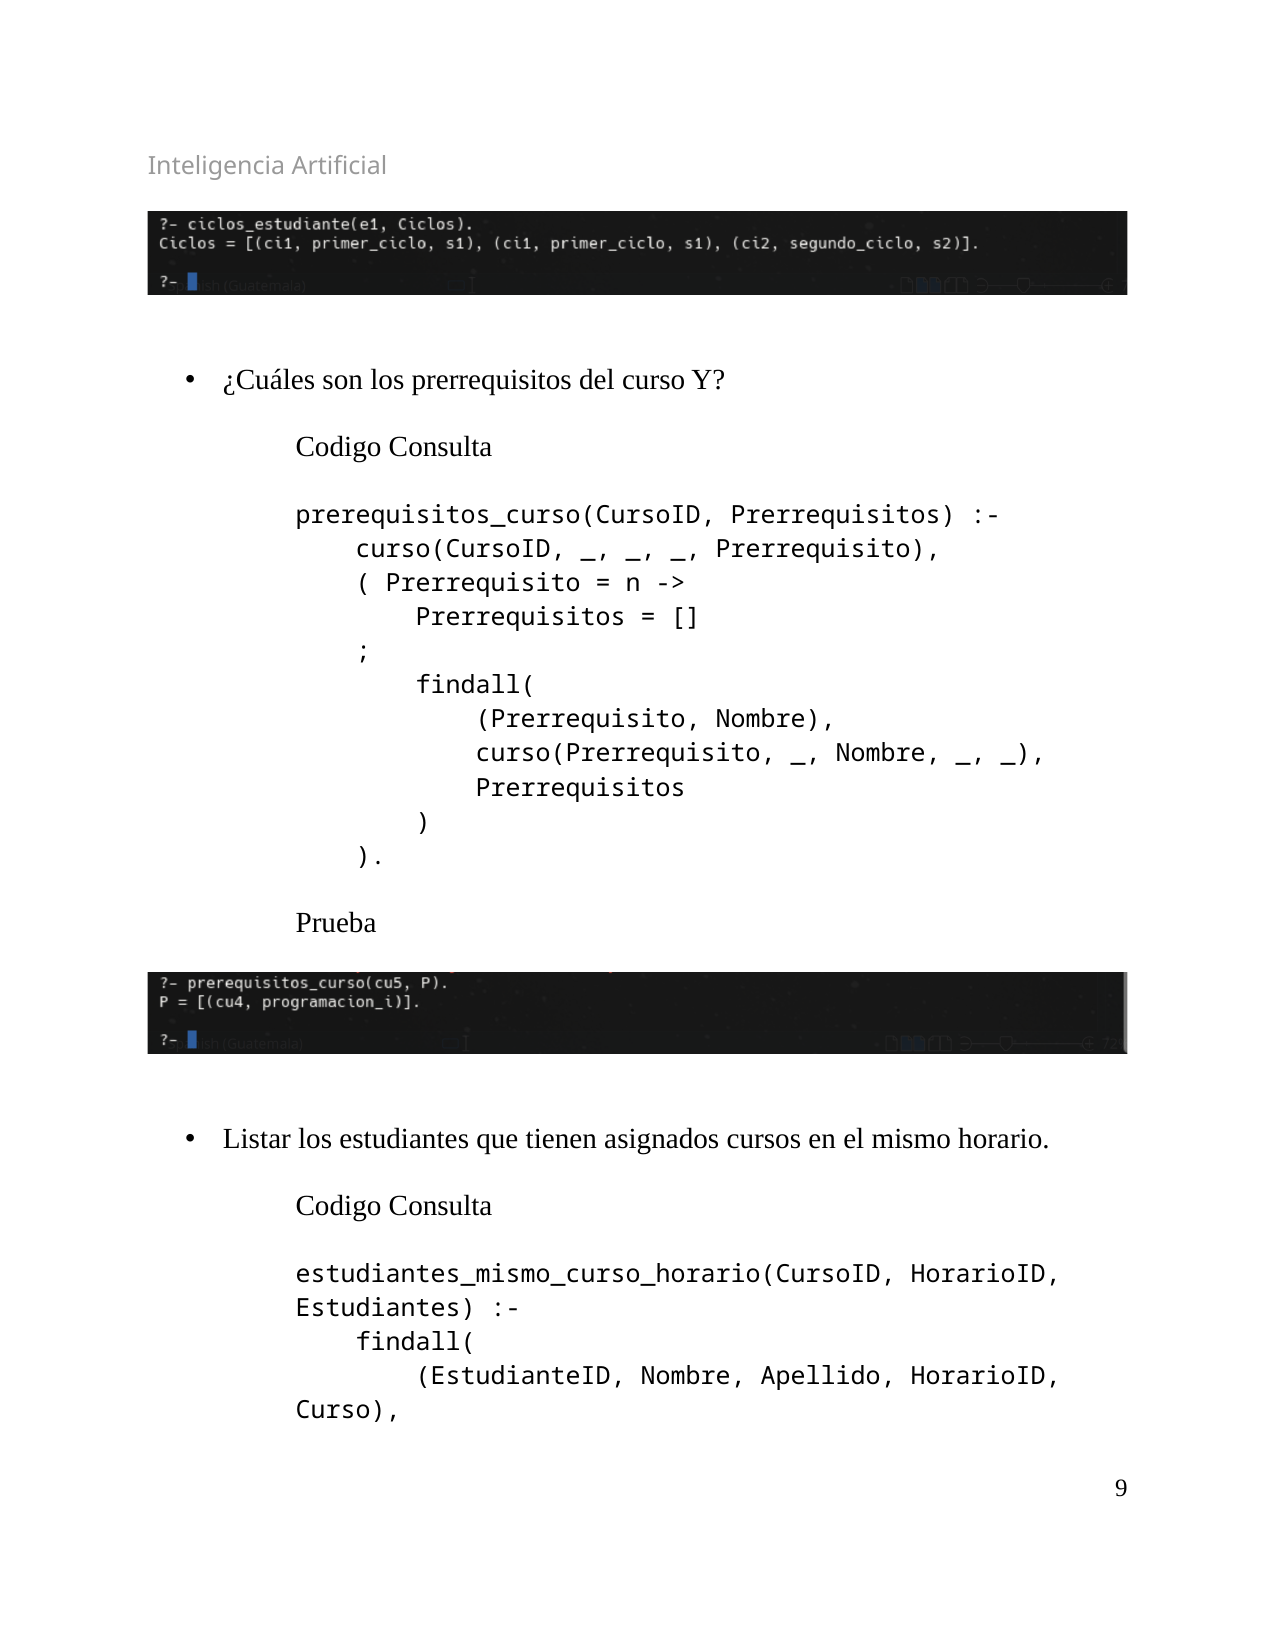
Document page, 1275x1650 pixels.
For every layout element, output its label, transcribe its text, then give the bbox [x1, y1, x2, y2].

text curso(Prerrequisito, _, Nombre, _, _), [295, 735, 1127, 769]
picture [147, 211, 1128, 295]
list Listar los estudiantes que tienen asignados cursos en el mismo horario. [185, 1121, 1127, 1154]
text curso(CursoID, _, _, _, Prerrequisito), [295, 531, 1127, 565]
text Prueba [148, 905, 1127, 938]
list ¿Cuáles son los prerrequisitos del curso Y? [185, 362, 1127, 396]
text prerequisitos_curso(CursoID, Prerrequisitos) :- [295, 497, 1127, 531]
picture [147, 972, 1128, 1054]
text findall( [295, 667, 1127, 701]
text ) [295, 803, 1127, 837]
text estudiantes_mismo_curso_horario(CursoID, HorarioID, Estudiantes) :- [295, 1255, 1127, 1323]
text Codigo Consulta [148, 1188, 1127, 1222]
text ). [295, 837, 1127, 871]
text Codigo Consulta [148, 429, 1127, 463]
text ; [295, 633, 1127, 667]
text (Prerrequisito, Nombre), [295, 701, 1127, 735]
text ( Prerrequisito = n -> [295, 565, 1127, 599]
text Prerrequisitos [295, 769, 1127, 803]
text findall( [295, 1323, 1127, 1357]
text Prerrequisitos = [] [295, 599, 1127, 633]
text (EstudianteID, Nombre, Apellido, HorarioID, Curso), [295, 1357, 1127, 1426]
